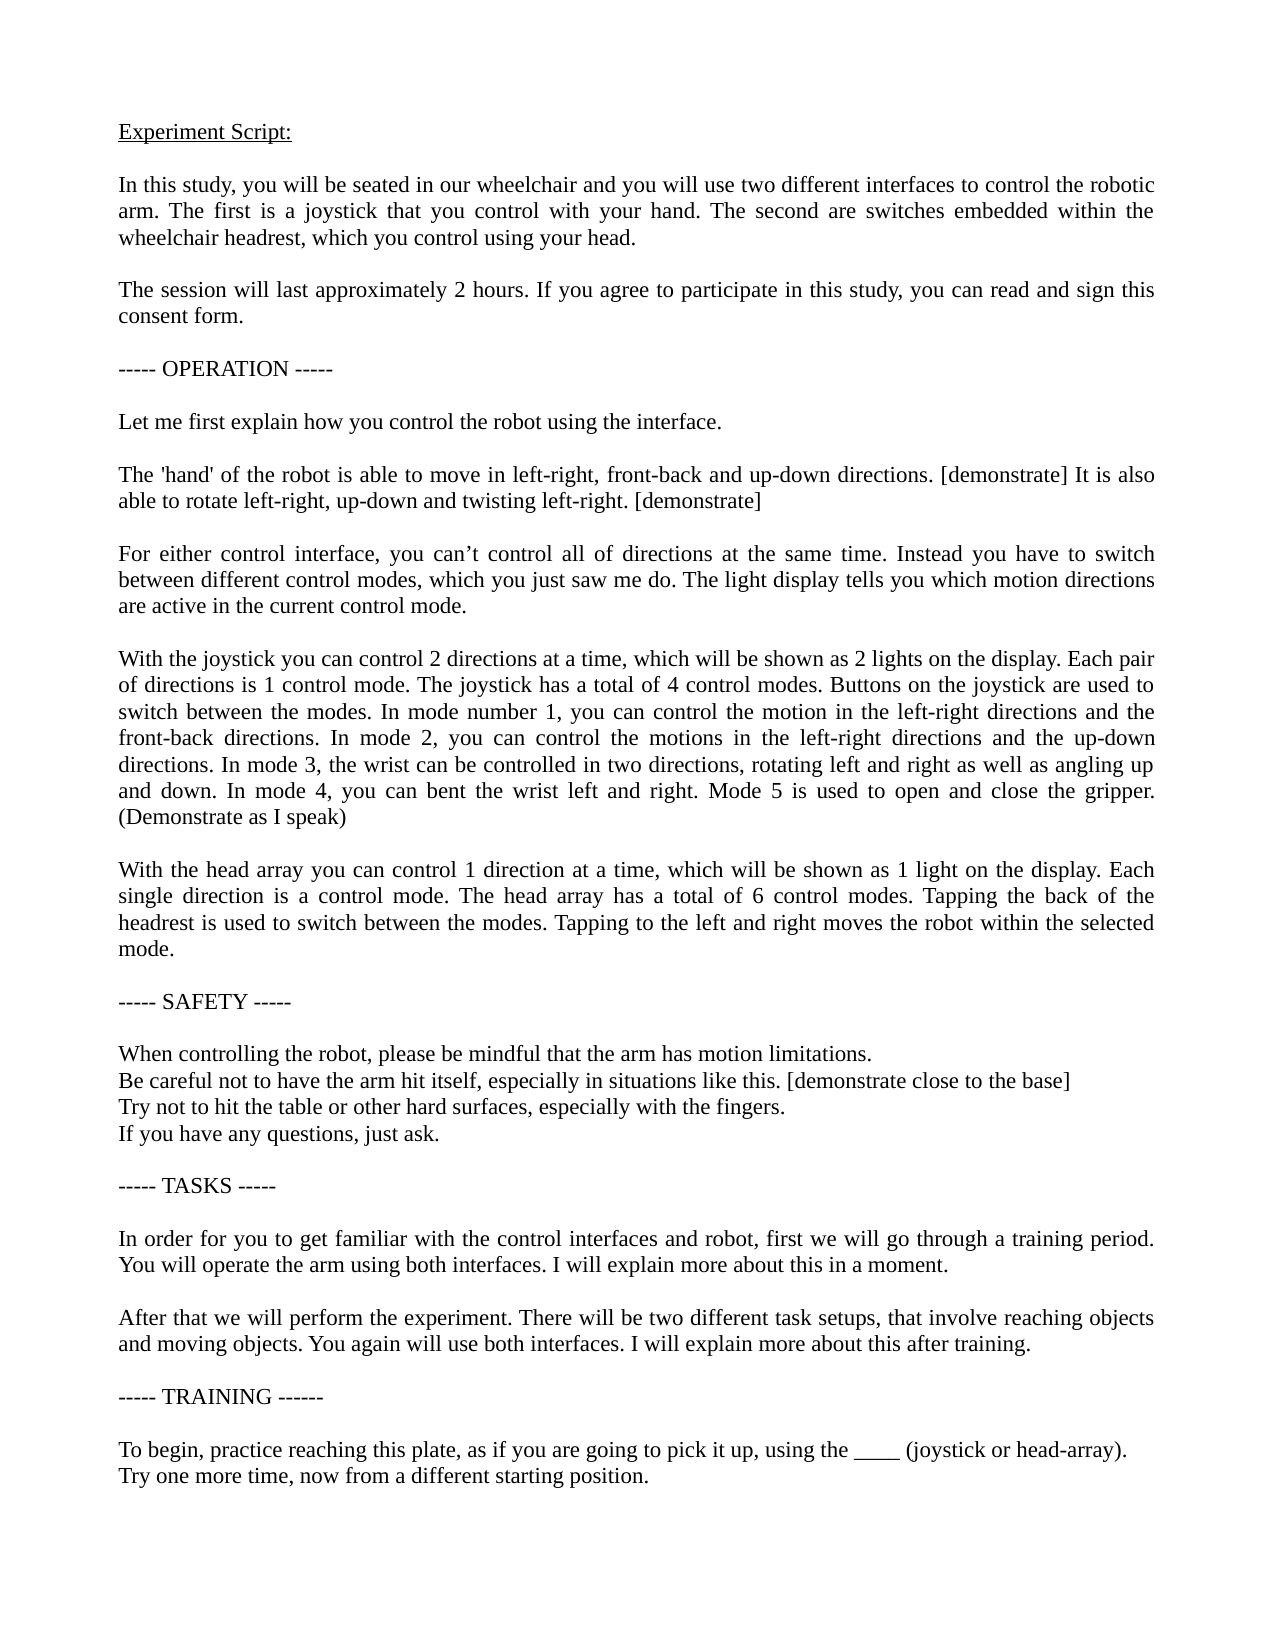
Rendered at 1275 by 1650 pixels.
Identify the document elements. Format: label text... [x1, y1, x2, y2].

text With the head array you can control 1 direction at a time, which will be shown as 1 light on the display. Each single direction is a control mode. The head array has a total of 6 control modes. Tapping the back of the headrest is used to switch between the modes. Tapping to the left and right moves the robot within the selected mode. [118, 856, 1157, 961]
text Try one more time, now from a different starting position. [118, 1462, 1157, 1488]
text To begin, practice reaching this plate, as if you are going to pick it up, using the ____ (joystick or head-array). [118, 1436, 1157, 1462]
text Experiment Script: [118, 118, 1157, 144]
text ----- OPERATION ----- [118, 355, 1157, 382]
text With the joystick you can control 2 directions at a time, which will be shown as 2 lights on the display. Each pair of directions is 1 control mode. The joystick has a total of 4 control modes. Buttons on the joystick are used to switch between the modes. In mode number 1, you can control the motion in the left-right directions and the front-back directions. In mode 2, you can control the motions in the left-right directions and the up-down directions. In mode 3, the wrist can be controlled in two directions, rotating left and right as well as angling up and down. In mode 4, you can bent the wrist left and right. Mode 5 is used to open and close the gripper. (Demonstrate as I speak) [118, 645, 1157, 830]
text For either control interface, you can’t control all of directions at the same time. Instead you have to switch between different control modes, which you just saw me do. The light display tells you which motion directions are active in the current control mode. [118, 540, 1157, 619]
text The session will last approximately 2 hours. If you agree to participate in this study, you can read and sign this consent form. [118, 276, 1157, 329]
text ----- TASKS ----- [118, 1172, 1157, 1199]
text In order for you to get familiar with the control interfaces and robot, first we will go through a training period. You will operate the arm using both interfaces. I will explain more about this in a moment. [118, 1225, 1157, 1278]
text In this study, you will be seated in our wheelchair and you will use two different interfaces to control the robotic arm. The first is a joystick that you control with your hand. The second are switches embedded within the wheelchair headrest, which you control using your head. [118, 171, 1157, 250]
text Be careful not to have the arm hit itself, especially in situations like this. [demonstrate close to the base] [118, 1067, 1157, 1093]
text The 'hand' of the robot is able to move in left-right, front-back and up-down directions. [demonstrate] It is also able to rotate left-right, up-down and twisting left-right. [demonstrate] [118, 461, 1157, 513]
text When controlling the robot, please be mindful that the arm has motion limitations. [118, 1041, 1157, 1067]
text ----- SAFETY ----- [118, 988, 1157, 1014]
text Try not to hit the table or other hard surfaces, especially with the fingers. [118, 1093, 1157, 1119]
text ----- TRAINING ------ [118, 1383, 1157, 1409]
text After that we will perform the experiment. There will be two different task setups, that involve reaching objects and moving objects. You again will use both interfaces. I will explain more about this after training. [118, 1304, 1157, 1357]
text Let me first explain how you control the robot using the interface. [118, 408, 1157, 434]
text If you have any questions, just ask. [118, 1119, 1157, 1146]
